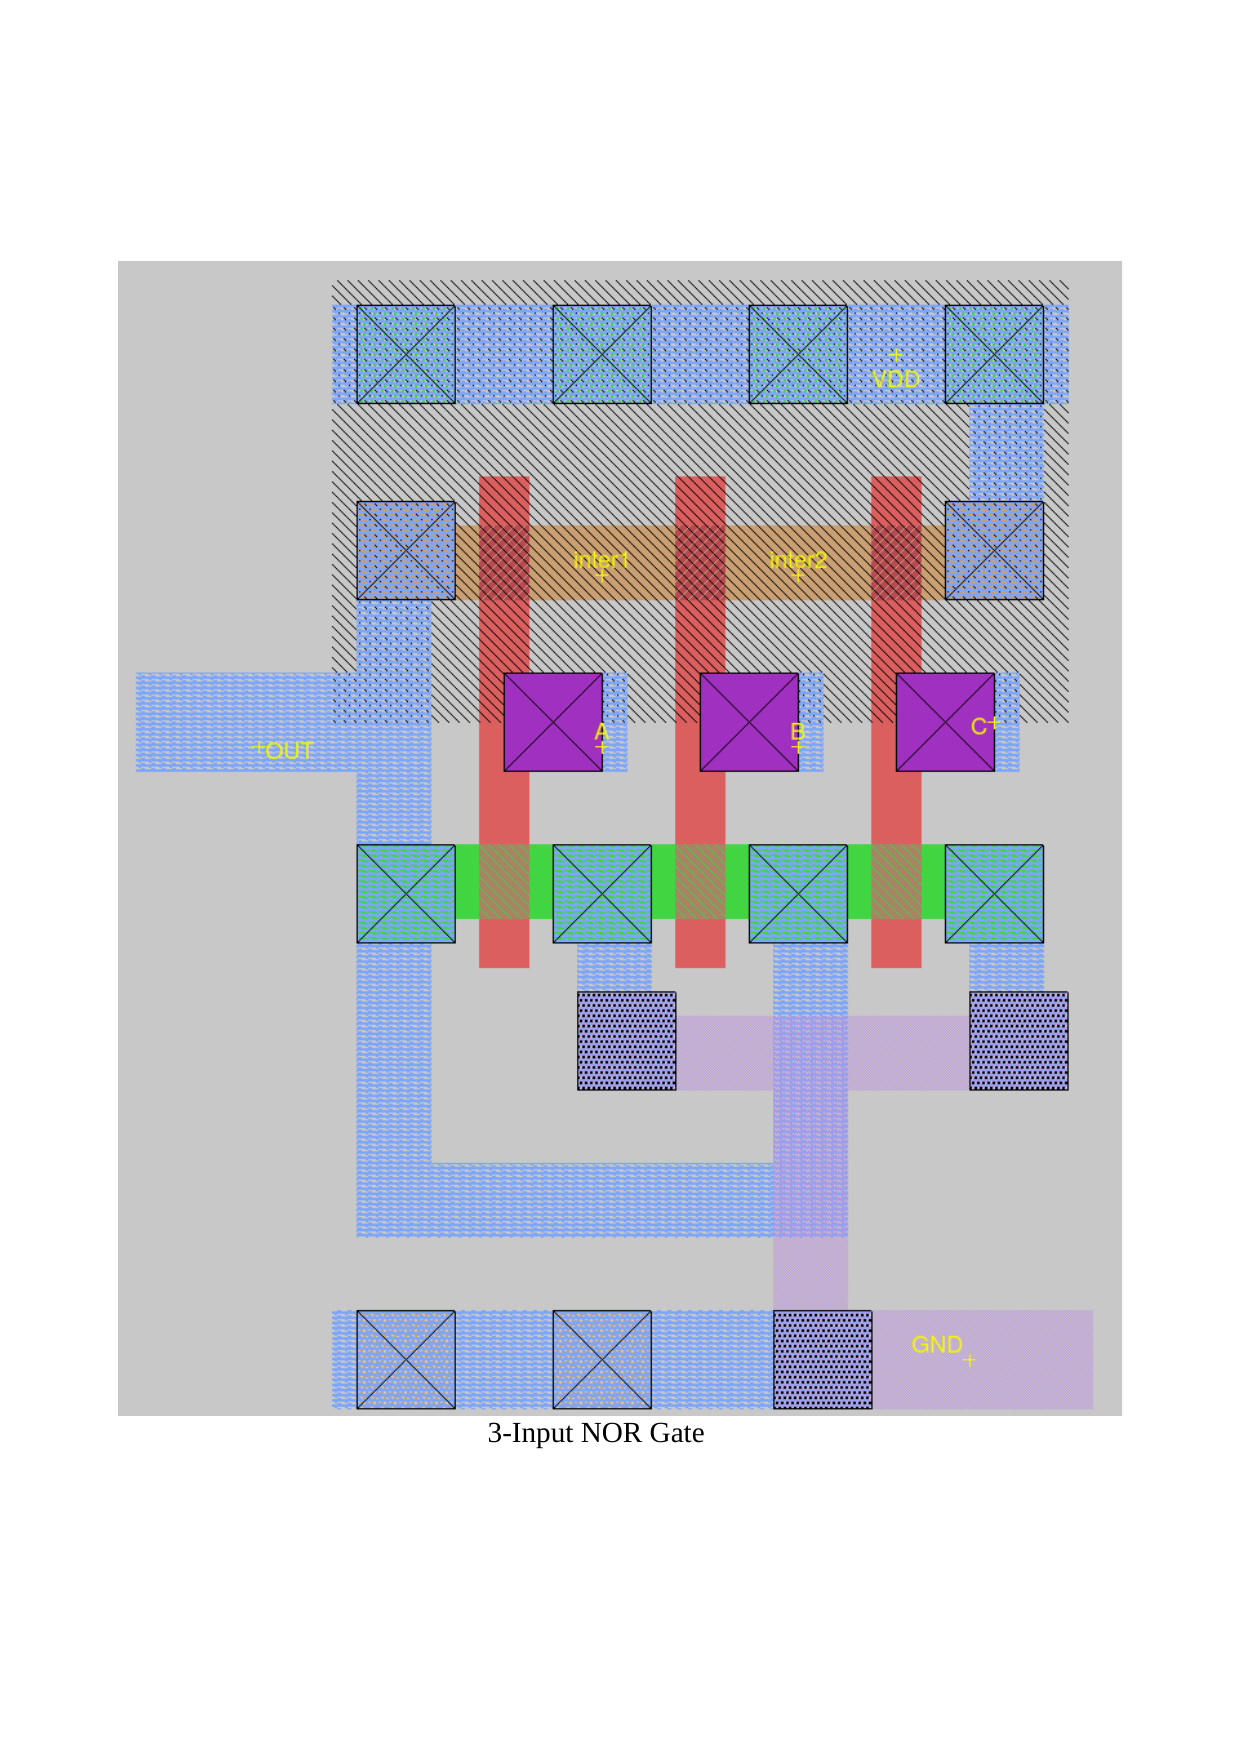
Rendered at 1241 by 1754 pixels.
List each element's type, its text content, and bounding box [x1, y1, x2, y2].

picture [118, 261, 1123, 1416]
text 3-Input NOR Gate [118, 1416, 1122, 1449]
